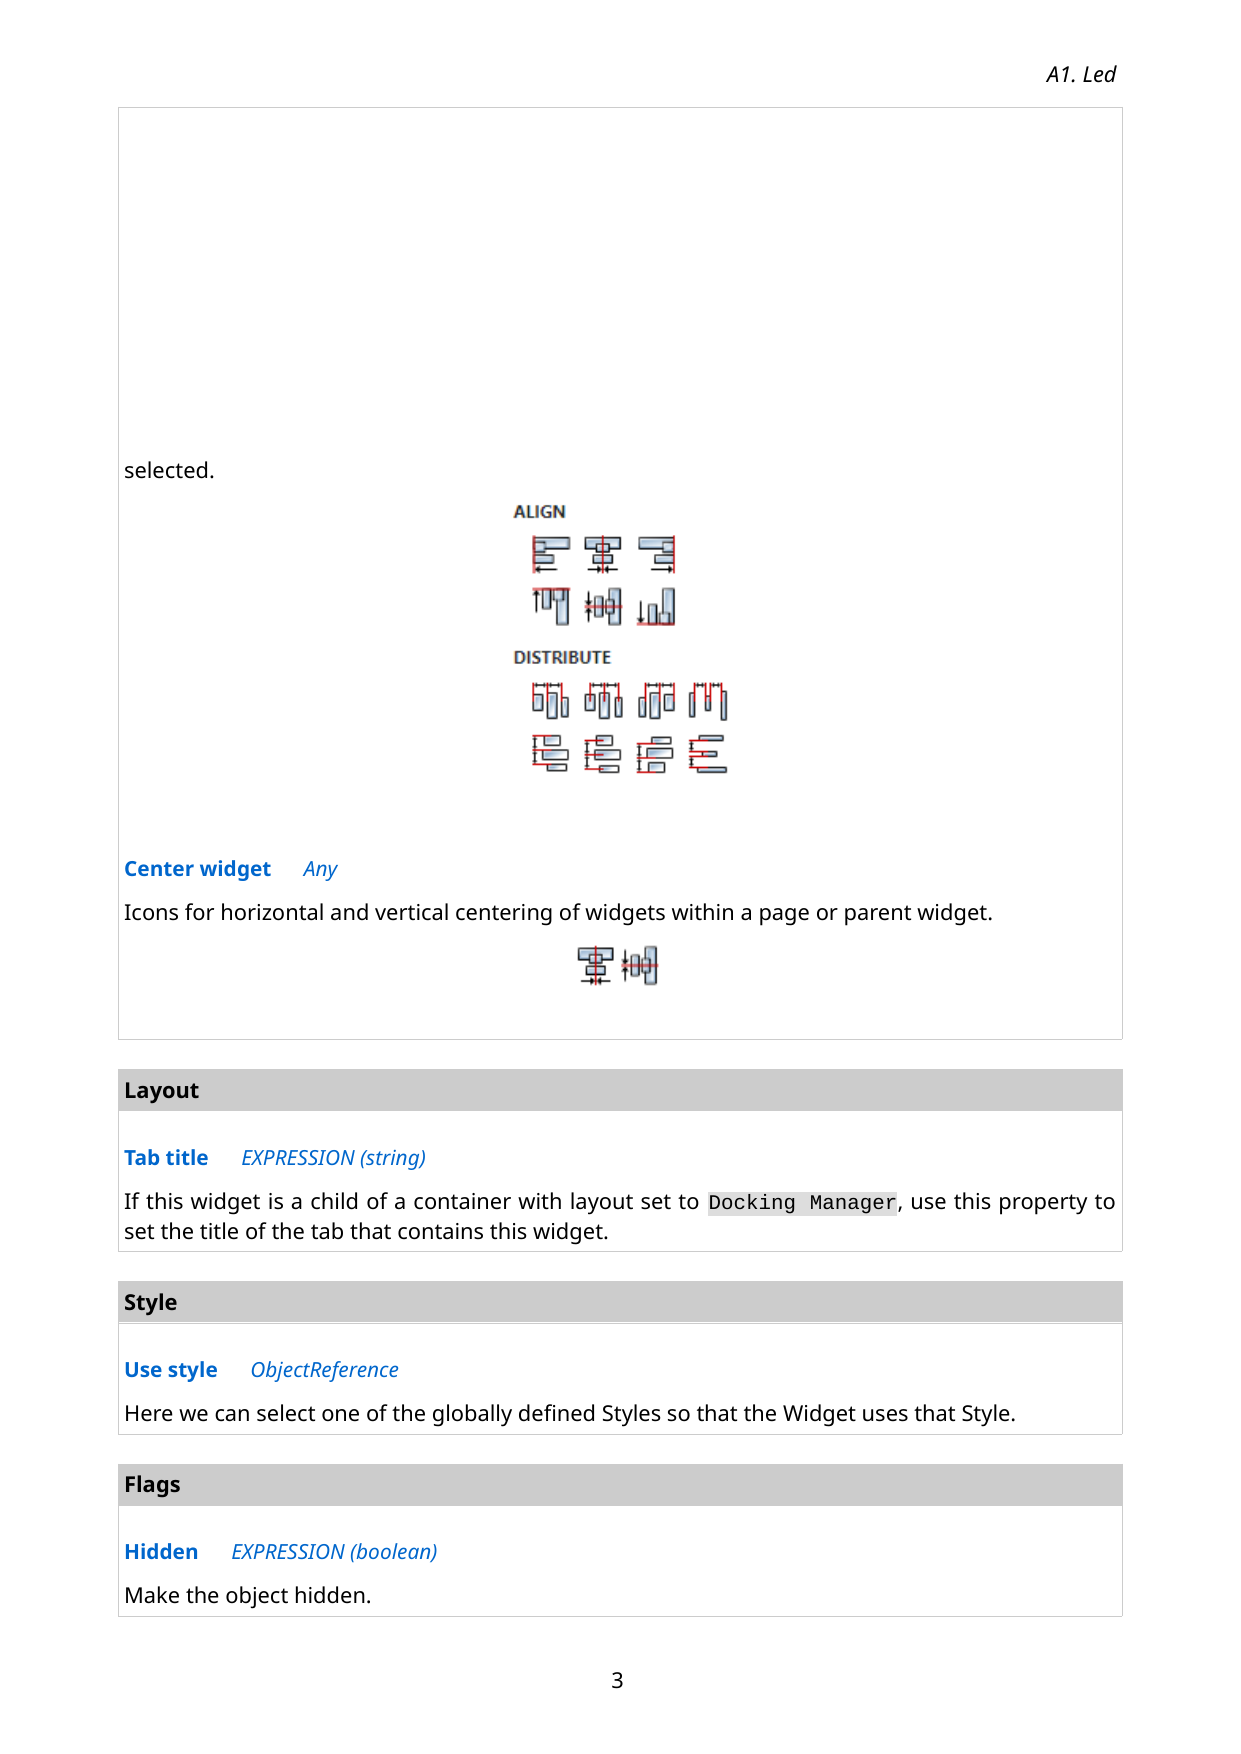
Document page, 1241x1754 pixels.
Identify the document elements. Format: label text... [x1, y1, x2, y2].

table_header Flags [119, 1465, 1122, 1505]
table_cell Use style ObjectReference Here we can select one of the globally defined Styles so that the Widget uses that Style. [119, 1324, 1122, 1434]
picture [490, 496, 750, 786]
picture [572, 938, 668, 992]
table_cell Tab title EXPRESSION (string) If this widget is a child of a container with layout set to Docking Manager, use this property to set the title of the tab that contains this widget. [119, 1111, 1122, 1251]
table_header Layout [119, 1070, 1122, 1110]
table_header Style [119, 1282, 1122, 1322]
table_cell Hidden EXPRESSION (boolean) Make the object hidden. [119, 1506, 1122, 1616]
table_cell selected. Center widget Any Icons for horizontal and vertical centering of widgets within a page or parent widget. [119, 108, 1122, 1039]
